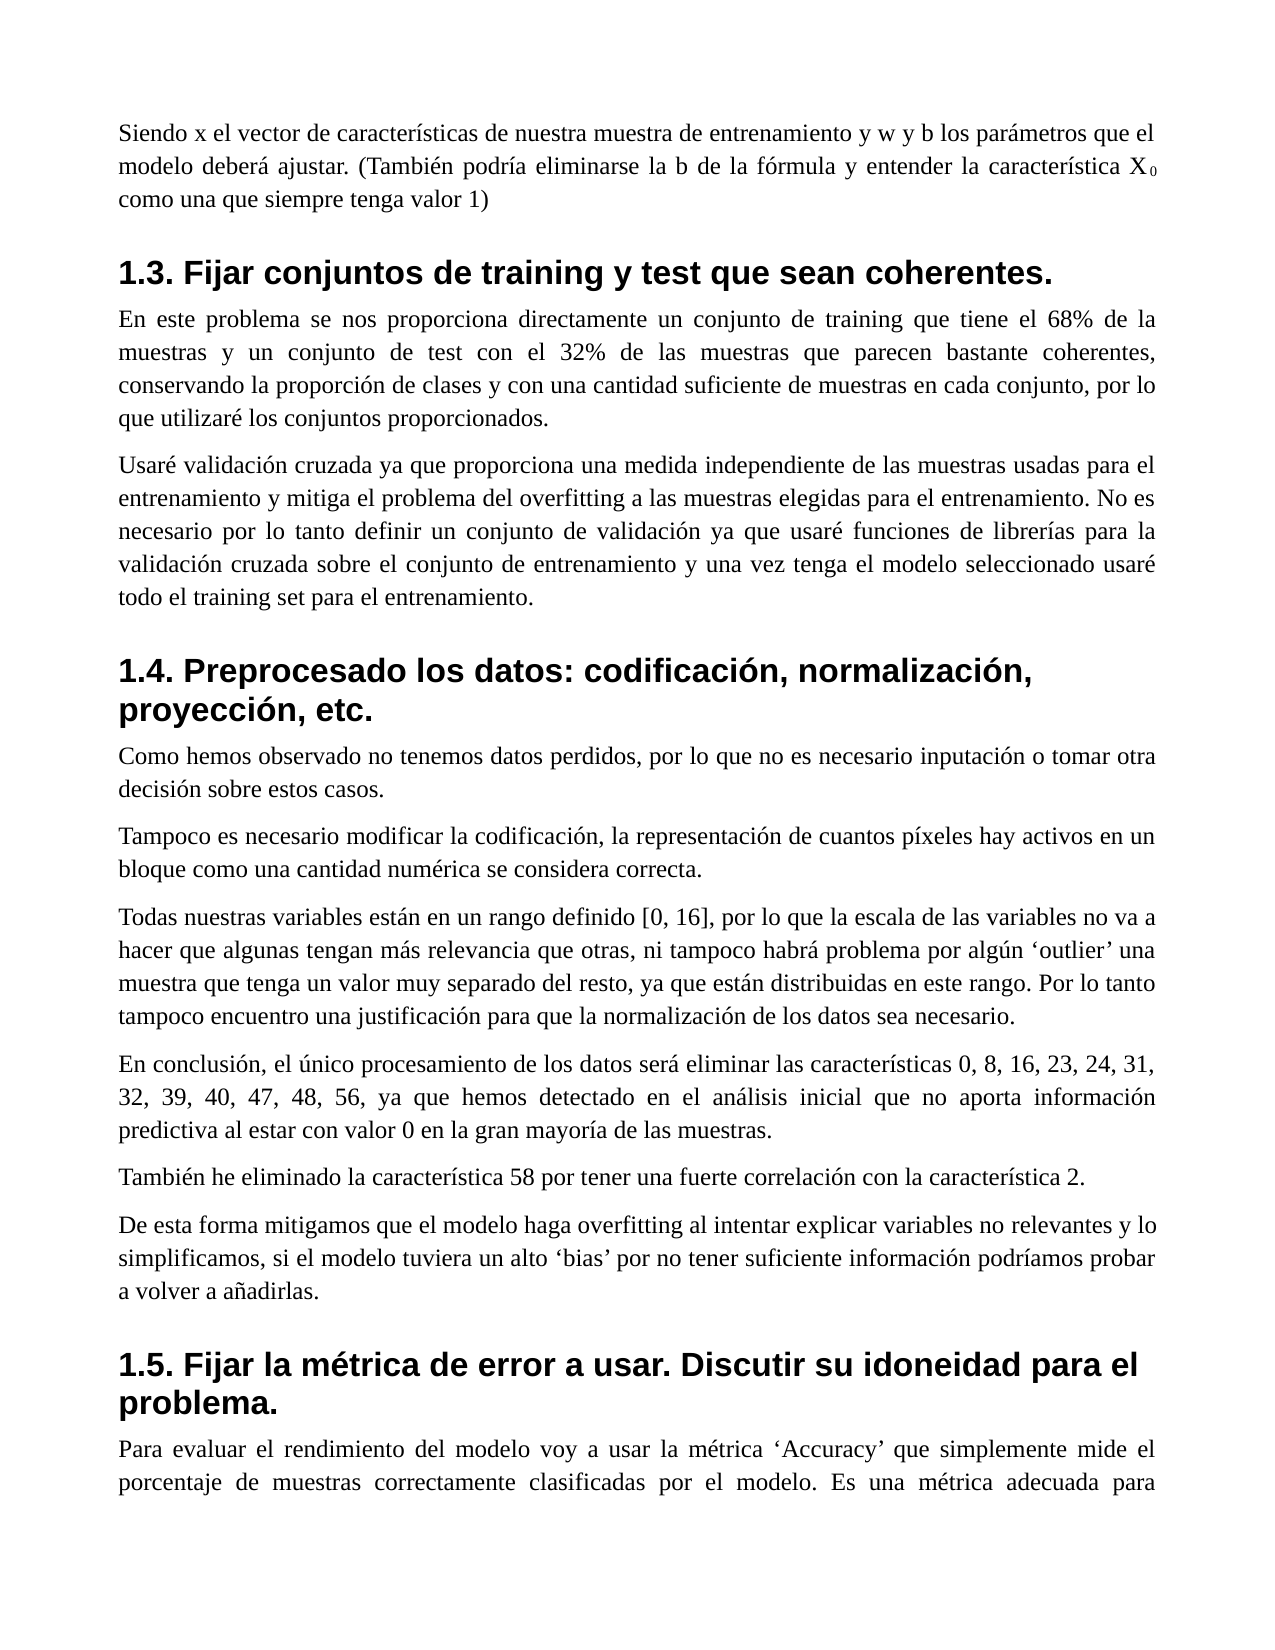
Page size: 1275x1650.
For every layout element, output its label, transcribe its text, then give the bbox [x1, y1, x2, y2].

text También he eliminado la característica 58 por tener una fuerte correlación con la característica 2. [118, 1162, 1157, 1191]
subtitle 1.5. Fijar la métrica de error a usar. Discutir su idoneidad para el problema. [118, 1344, 1157, 1422]
subtitle 1.4. Preprocesado los datos: codificación, normalización, proyección, etc. [118, 651, 1157, 728]
text Siendo x el vector de características de nuestra muestra de entrenamiento y w y b los parámetros que el modelo deberá ajustar. (También podría eliminarse la b de la fórmula y entender la característica X0 como una que siempre tenga valor 1) [118, 118, 1157, 213]
text En conclusión, el único procesamiento de los datos será eliminar las características 0, 8, 16, 23, 24, 31, 32, 39, 40, 47, 48, 56, ya que hemos detectado en el análisis inicial que no aporta información predictiva al estar con valor 0 en la gran mayoría de las muestras. [118, 1049, 1157, 1143]
text Para evaluar el rendimiento del modelo voy a usar la métrica ‘Accuracy’ que simplemente mide el porcentaje de muestras correctamente clasificadas por el modelo. Es una métrica adecuada para [118, 1434, 1157, 1496]
text En este problema se nos proporciona directamente un conjunto de training que tiene el 68% de la muestras y un conjunto de test con el 32% de las muestras que parecen bastante coherentes, conservando la proporción de clases y con una cantidad suficiente de muestras en cada conjunto, por lo que utilizaré los conjuntos proporcionados. [118, 304, 1157, 432]
text Como hemos observado no tenemos datos perdidos, por lo que no es necesario inputación o tomar otra decisión sobre estos casos. [118, 741, 1157, 802]
text Usaré validación cruzada ya que proporciona una medida independiente de las muestras usadas para el entrenamiento y mitiga el problema del overfitting a las muestras elegidas para el entrenamiento. No es necesario por lo tanto definir un conjunto de validación ya que usaré funciones de librerías para la validación cruzada sobre el conjunto de entrenamiento y una vez tenga el modelo seleccionado usaré todo el training set para el entrenamiento. [118, 450, 1157, 611]
text Todas nuestras variables están en un rango definido [0, 16], por lo que la escala de las variables no va a hacer que algunas tengan más relevancia que otras, ni tampoco habrá problema por algún ‘outlier’ una muestra que tenga un valor muy separado del resto, ya que están distribuidas en este rango. Por lo tanto tampoco encuentro una justificación para que la normalización de los datos sea necesario. [118, 902, 1157, 1030]
text De esta forma mitigamos que el modelo haga overfitting al intentar explicar variables no relevantes y lo simplificamos, si el modelo tuviera un alto ‘bias’ por no tener suficiente información podríamos probar a volver a añadirlas. [118, 1210, 1157, 1305]
text Tampoco es necesario modificar la codificación, la representación de cuantos píxeles hay activos en un bloque como una cantidad numérica se considera correcta. [118, 821, 1157, 883]
subtitle 1.3. Fijar conjuntos de training y test que sean coherentes. [118, 253, 1157, 291]
